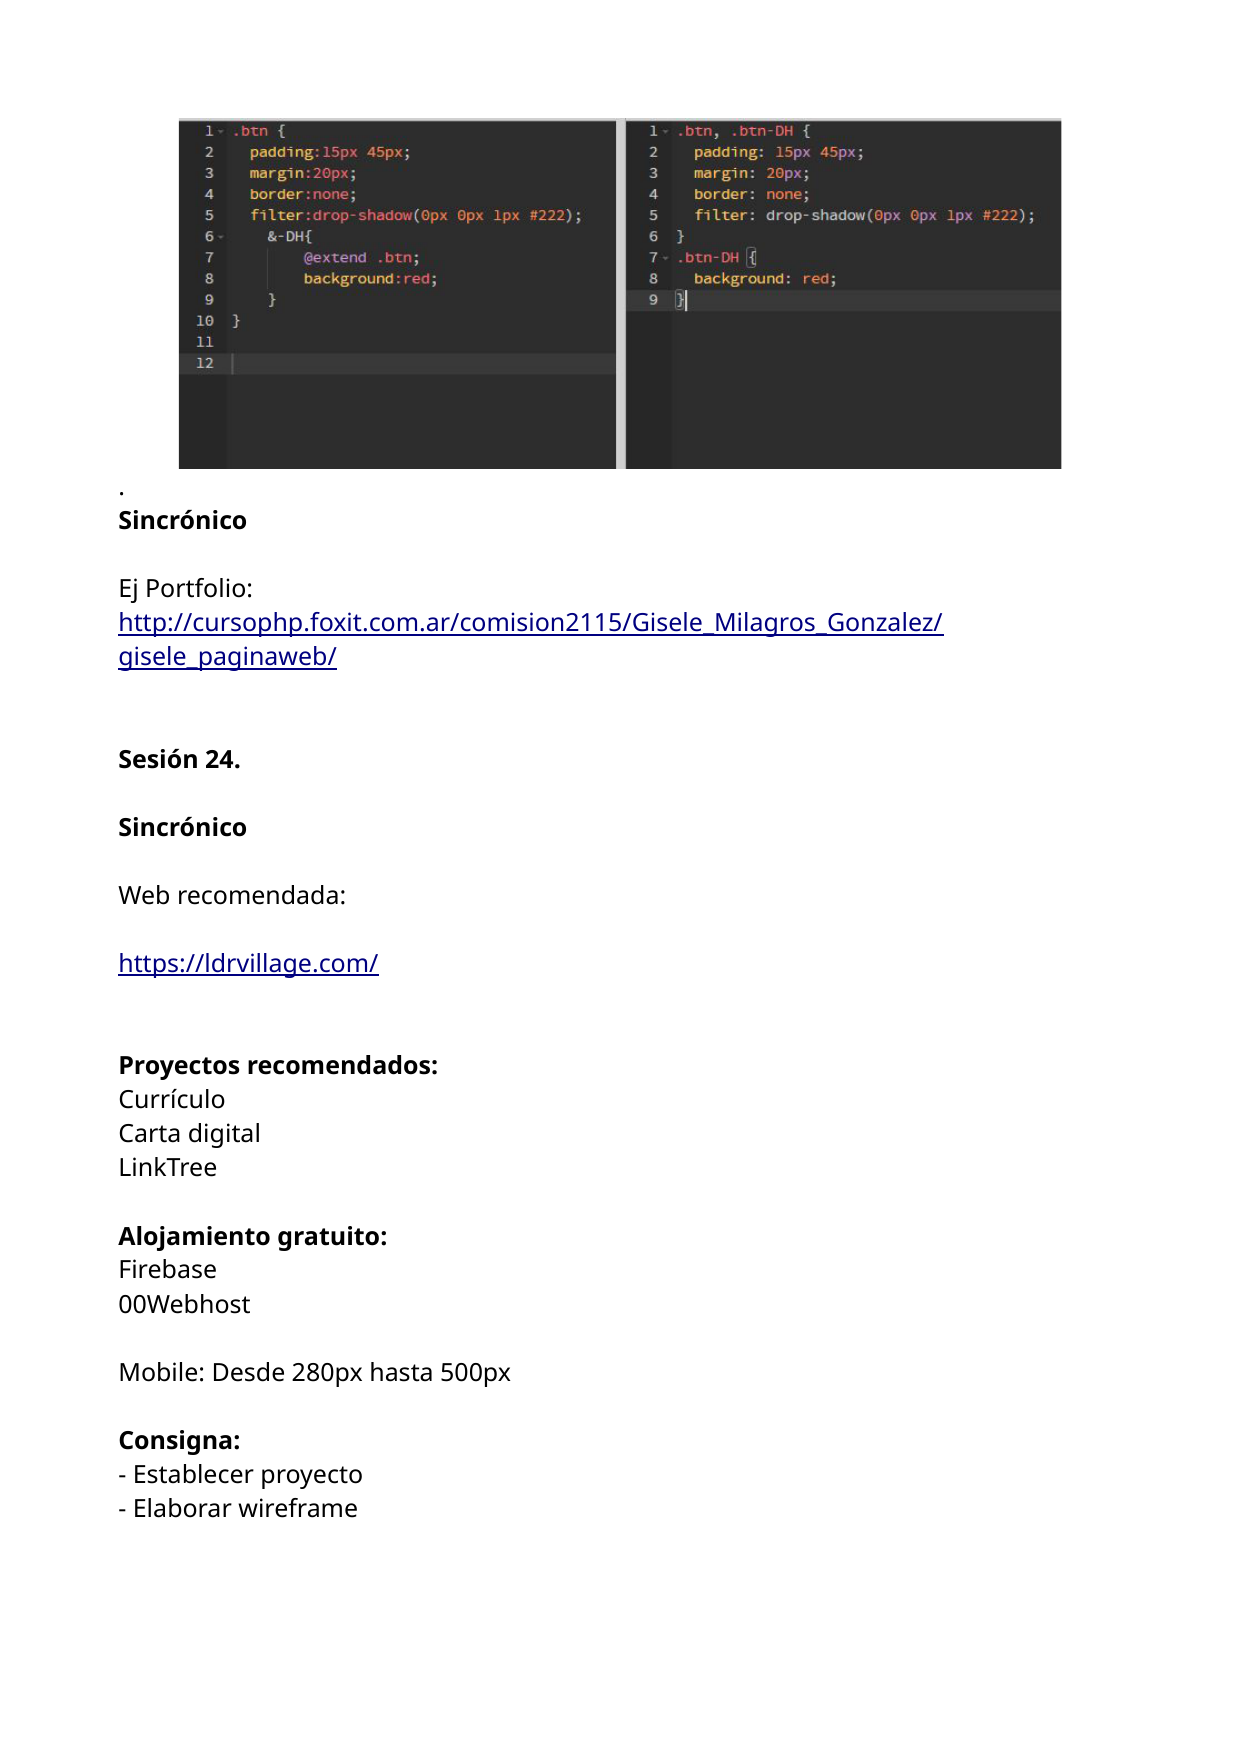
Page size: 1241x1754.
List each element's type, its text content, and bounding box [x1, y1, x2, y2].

text Ej Portfolio: [118, 571, 1122, 605]
text https://ldrvillage.com/ [118, 946, 1122, 980]
text Consigna: [118, 1422, 1122, 1457]
text Alojamiento gratuito: [118, 1218, 1122, 1252]
text Sincrónico [118, 809, 1122, 843]
text LinkTree [118, 1150, 1122, 1184]
text - Elaborar wireframe [118, 1491, 1122, 1525]
text Currículo [118, 1082, 1122, 1116]
text Sesión 24. [118, 741, 1122, 775]
text - Establecer proyecto [118, 1457, 1122, 1491]
picture [178, 118, 1062, 469]
text Firebase [118, 1252, 1122, 1286]
text Mobile: Desde 280px hasta 500px [118, 1354, 1122, 1388]
text 00Webhost [118, 1286, 1122, 1320]
text . [118, 118, 1122, 503]
text Sincrónico [118, 503, 1122, 537]
text http://cursophp.foxit.com.ar/comision2115/Gisele_Milagros_Gonzalez/gisele_paginaweb/ [118, 605, 1122, 673]
text Carta digital [118, 1116, 1122, 1150]
text Proyectos recomendados: [118, 1048, 1122, 1082]
text Web recomendada: [118, 877, 1122, 912]
